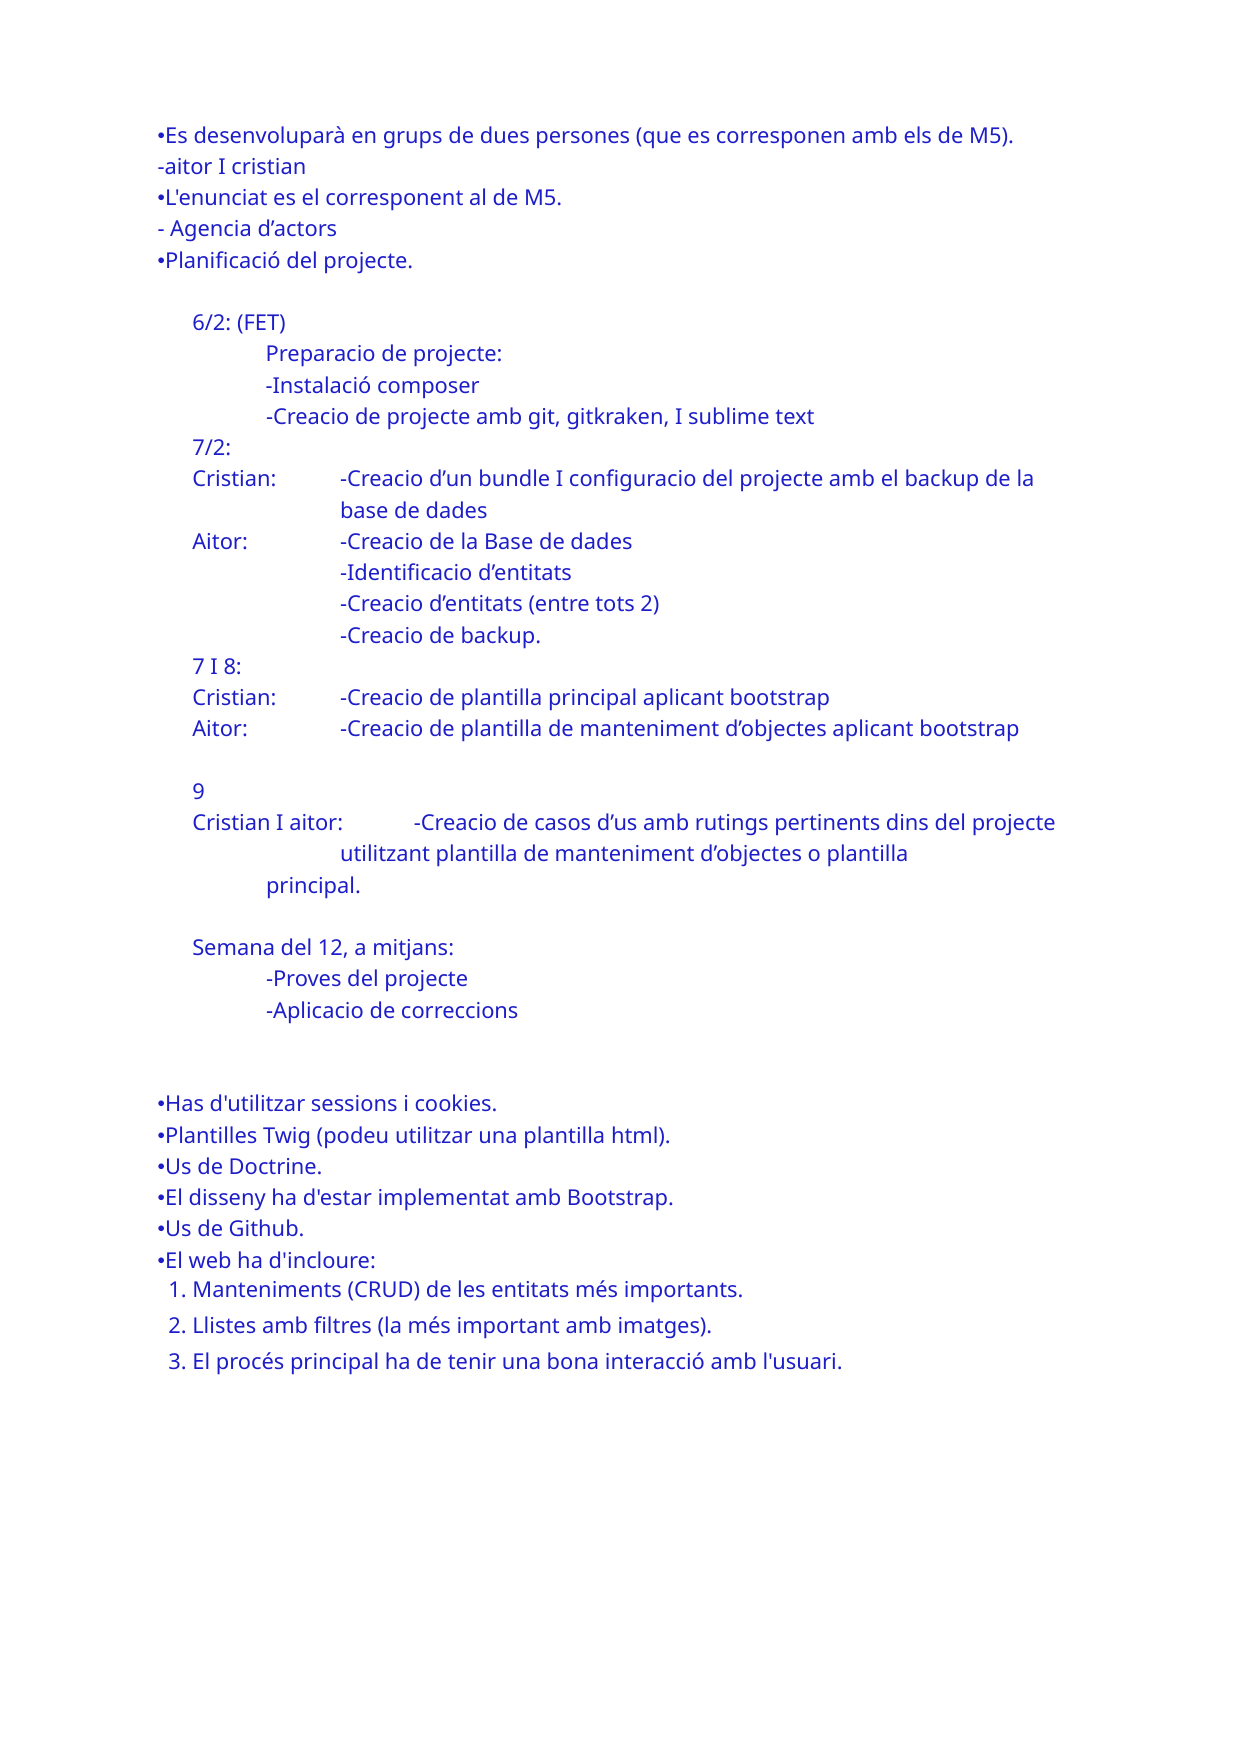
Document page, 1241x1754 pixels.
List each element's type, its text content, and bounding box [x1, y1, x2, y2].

text -Aplicacio de correccions [118, 993, 1122, 1024]
list -aitor I cristian [118, 149, 1122, 181]
text -Creacio d’entitats (entre tots 2) [118, 587, 1122, 618]
text Aitor: -Creacio de la Base de dades [118, 524, 1122, 556]
list Plantilles Twig (podeu utilitzar una plantilla html). [118, 1118, 1122, 1149]
list Us de Github. [118, 1212, 1122, 1243]
list Planificació del projecte. [118, 243, 1122, 274]
list L'enunciat es el corresponent al de M5. [118, 181, 1122, 212]
list El web ha d'incloure: [118, 1243, 1122, 1274]
text 6/2: (FET) [118, 306, 1122, 337]
list Es desenvoluparà en grups de dues persones (que es corresponen amb els de M5). [118, 118, 1122, 149]
text -Creacio de backup. [118, 618, 1122, 649]
text 9 [118, 774, 1122, 806]
text Semana del 12, a mitjans: [118, 931, 1122, 962]
text Aitor: -Creacio de plantilla de manteniment d’objectes aplicant bootstrap [118, 712, 1122, 743]
text -Creacio de projecte amb git, gitkraken, I sublime text [118, 399, 1122, 431]
text -Proves del projecte [118, 962, 1122, 993]
text Cristian I aitor: -Creacio de casos d’us amb rutings pertinents dins del projecte utilitzant plantilla de manteniment d’objectes o plantilla principal. [118, 806, 1122, 899]
text 7 I 8: [118, 649, 1122, 681]
text 7/2: [118, 431, 1122, 462]
text Cristian: -Creacio de plantilla principal aplicant bootstrap [118, 681, 1122, 712]
list Us de Doctrine. [118, 1149, 1122, 1181]
list - Agencia d’actors [118, 212, 1122, 243]
list -Instalació composer [236, 368, 1122, 399]
list El disseny ha d'estar implementat amb Bootstrap. [118, 1181, 1122, 1212]
text 1. Manteniments (CRUD) de les entitats més importants. 2. Llistes amb filtres (la més important amb imatges). 3. El procés principal ha de tenir una bona interacció amb l'usuari. [118, 1274, 1122, 1376]
list Preparacio de projecte: [236, 337, 1122, 368]
text -Identificacio d’entitats [118, 556, 1122, 587]
list Has d'utilitzar sessions i cookies. [118, 1087, 1122, 1118]
text Cristian: -Creacio d’un bundle I configuracio del projecte amb el backup de la base de dades [118, 462, 1122, 524]
